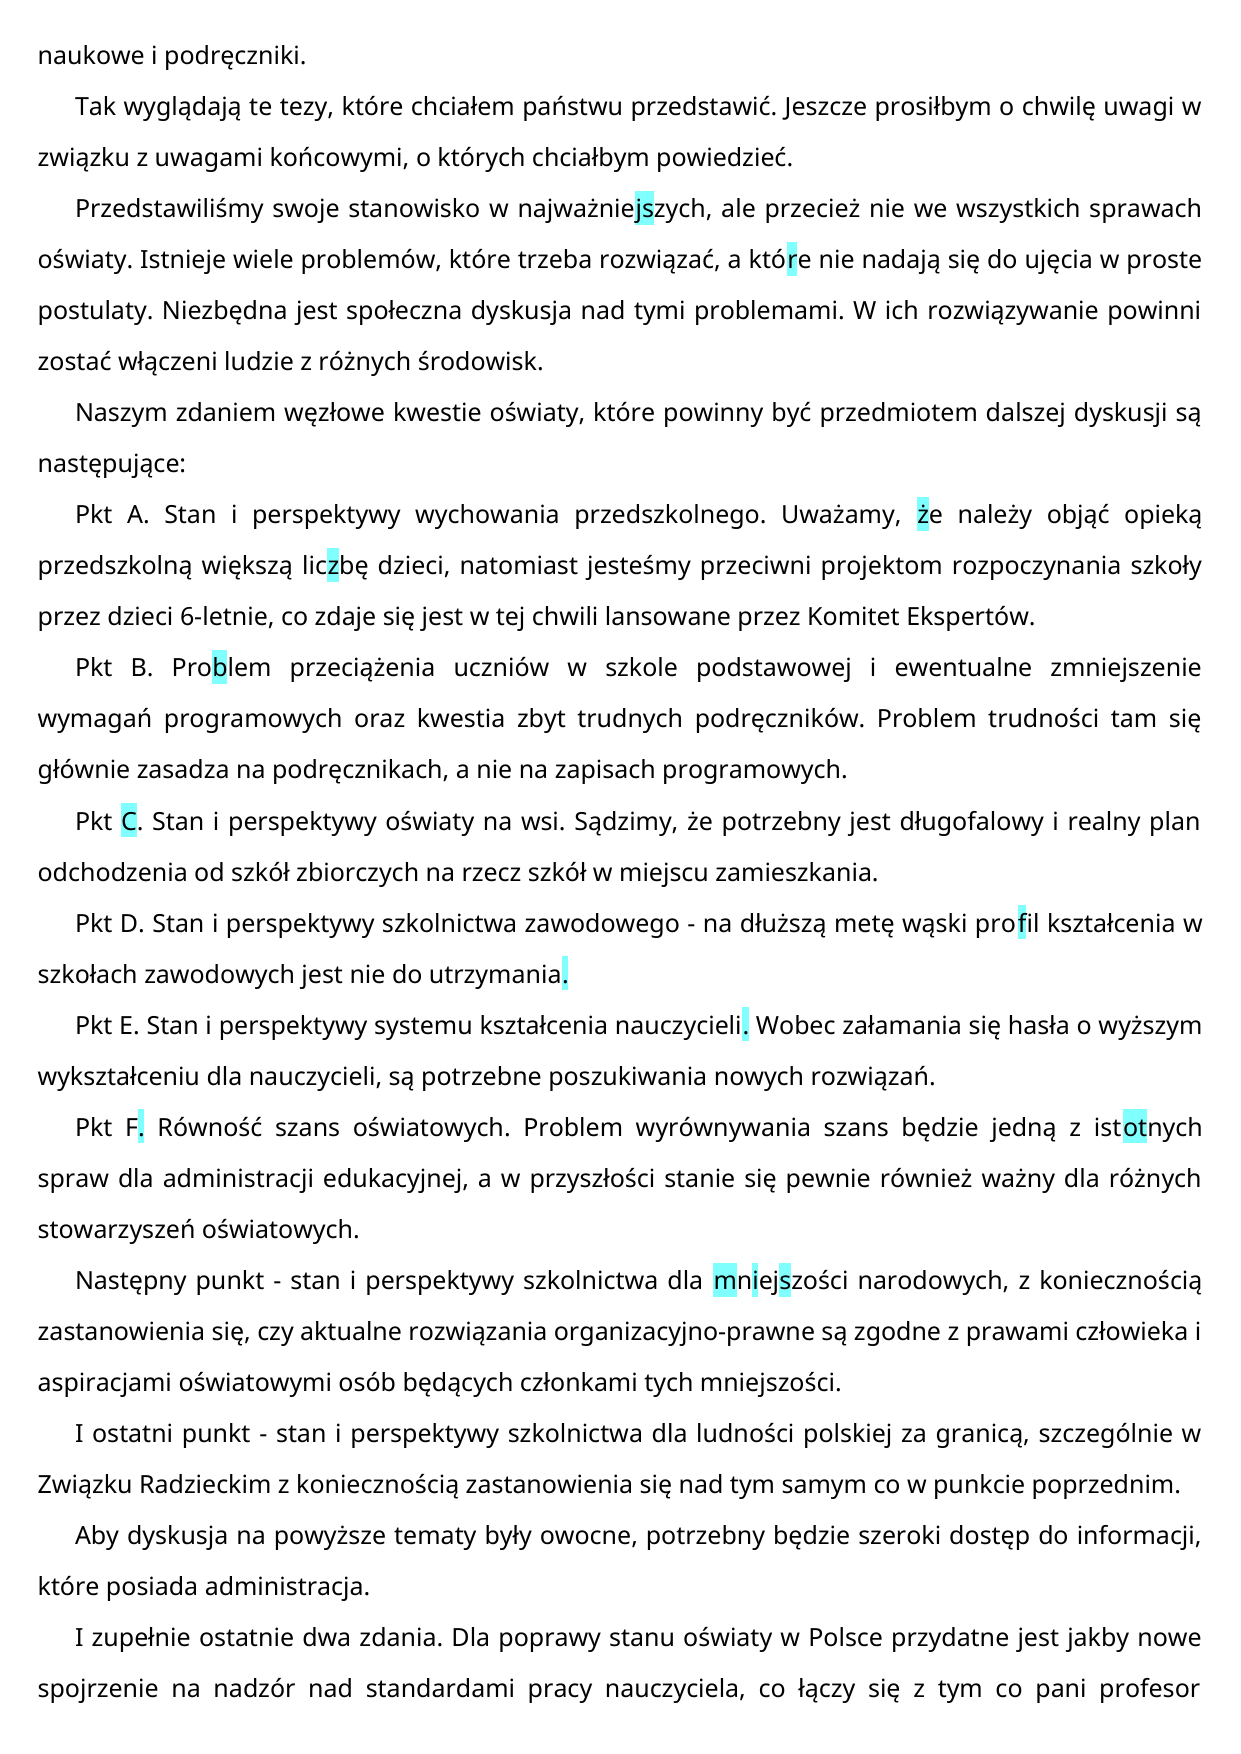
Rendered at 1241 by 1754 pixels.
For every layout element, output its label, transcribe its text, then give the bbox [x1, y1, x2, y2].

text Pkt A. Stan i perspektywy wychowania przedszkolnego. Uważamy, że należy objąć opieką przedszkolną większą liczbę dzieci, natomiast jesteśmy przeciwni projektom rozpoczynania szkoły przez dzieci 6-letnie, co zdaje się jest w tej chwili lansowane przez Komitet Ekspertów. [37, 497, 1203, 633]
text naukowe i podręczniki. [37, 37, 1203, 72]
text Pkt C. Stan i perspektywy oświaty na wsi. Sądzimy, że potrzebny jest długofalowy i realny plan odchodzenia od szkół zbiorczych na rzecz szkół w miejscu zamieszkania. [37, 803, 1203, 888]
text Pkt F. Równość szans oświatowych. Problem wyrównywania szans będzie jedną z istotnych spraw dla administracji edukacyjnej, a w przyszłości stanie się pewnie również ważny dla różnych stowarzyszeń oświatowych. [37, 1109, 1203, 1246]
text Tak wyglądają te tezy, które chciałem państwu przedstawić. Jeszcze prosiłbym o chwilę uwagi w związku z uwagami końcowymi, o których chciałbym powiedzieć. [37, 88, 1203, 174]
text Pkt D. Stan i perspektywy szkolnictwa zawodowego - na dłuższą metę wąski profil kształcenia w szkołach zawodowych jest nie do utrzymania. [37, 905, 1203, 990]
text I ostatni punkt - stan i perspektywy szkolnictwa dla ludności polskiej za granicą, szczególnie w Związku Radzieckim z koniecznością zastanowienia się nad tym samym co w punkcie poprzednim. [37, 1416, 1203, 1501]
text I zupełnie ostatnie dwa zdania. Dla poprawy stanu oświaty w Polsce przydatne jest jakby nowe spojrzenie na nadzór nad standardami pracy nauczyciela, co łączy się z tym co pani profesor [37, 1620, 1203, 1705]
text Pkt B. Problem przeciążenia uczniów w szkole podstawowej i ewentualne zmniejszenie wymagań programowych oraz kwestia zbyt trudnych podręczników. Problem trudności tam się głównie zasadza na podręcznikach, a nie na zapisach programowych. [37, 650, 1203, 786]
text Pkt E. Stan i perspektywy systemu kształcenia nauczycieli. Wobec załamania się hasła o wyższym wykształceniu dla nauczycieli, są potrzebne poszukiwania nowych rozwiązań. [37, 1007, 1203, 1092]
text Następny punkt - stan i perspektywy szkolnictwa dla mniejszości narodowych, z koniecznością zastanowienia się, czy aktualne rozwiązania organizacyjno-prawne są zgodne z prawami człowieka i aspiracjami oświatowymi osób będących członkami tych mniejszości. [37, 1262, 1203, 1399]
text Aby dyskusja na powyższe tematy były owocne, potrzebny będzie szeroki dostęp do informacji, które posiada administracja. [37, 1518, 1203, 1603]
text Przedstawiliśmy swoje stanowisko w najważniejszych, ale przecież nie we wszystkich sprawach oświaty. Istnieje wiele problemów, które trzeba rozwiązać, a które nie nadają się do ujęcia w proste postulaty. Niezbędna jest społeczna dyskusja nad tymi problemami. W ich rozwiązywanie powinni zostać włączeni ludzie z różnych środowisk. [37, 191, 1203, 378]
text Naszym zdaniem węzłowe kwestie oświaty, które powinny być przedmiotem dalszej dyskusji są następujące: [37, 395, 1203, 480]
